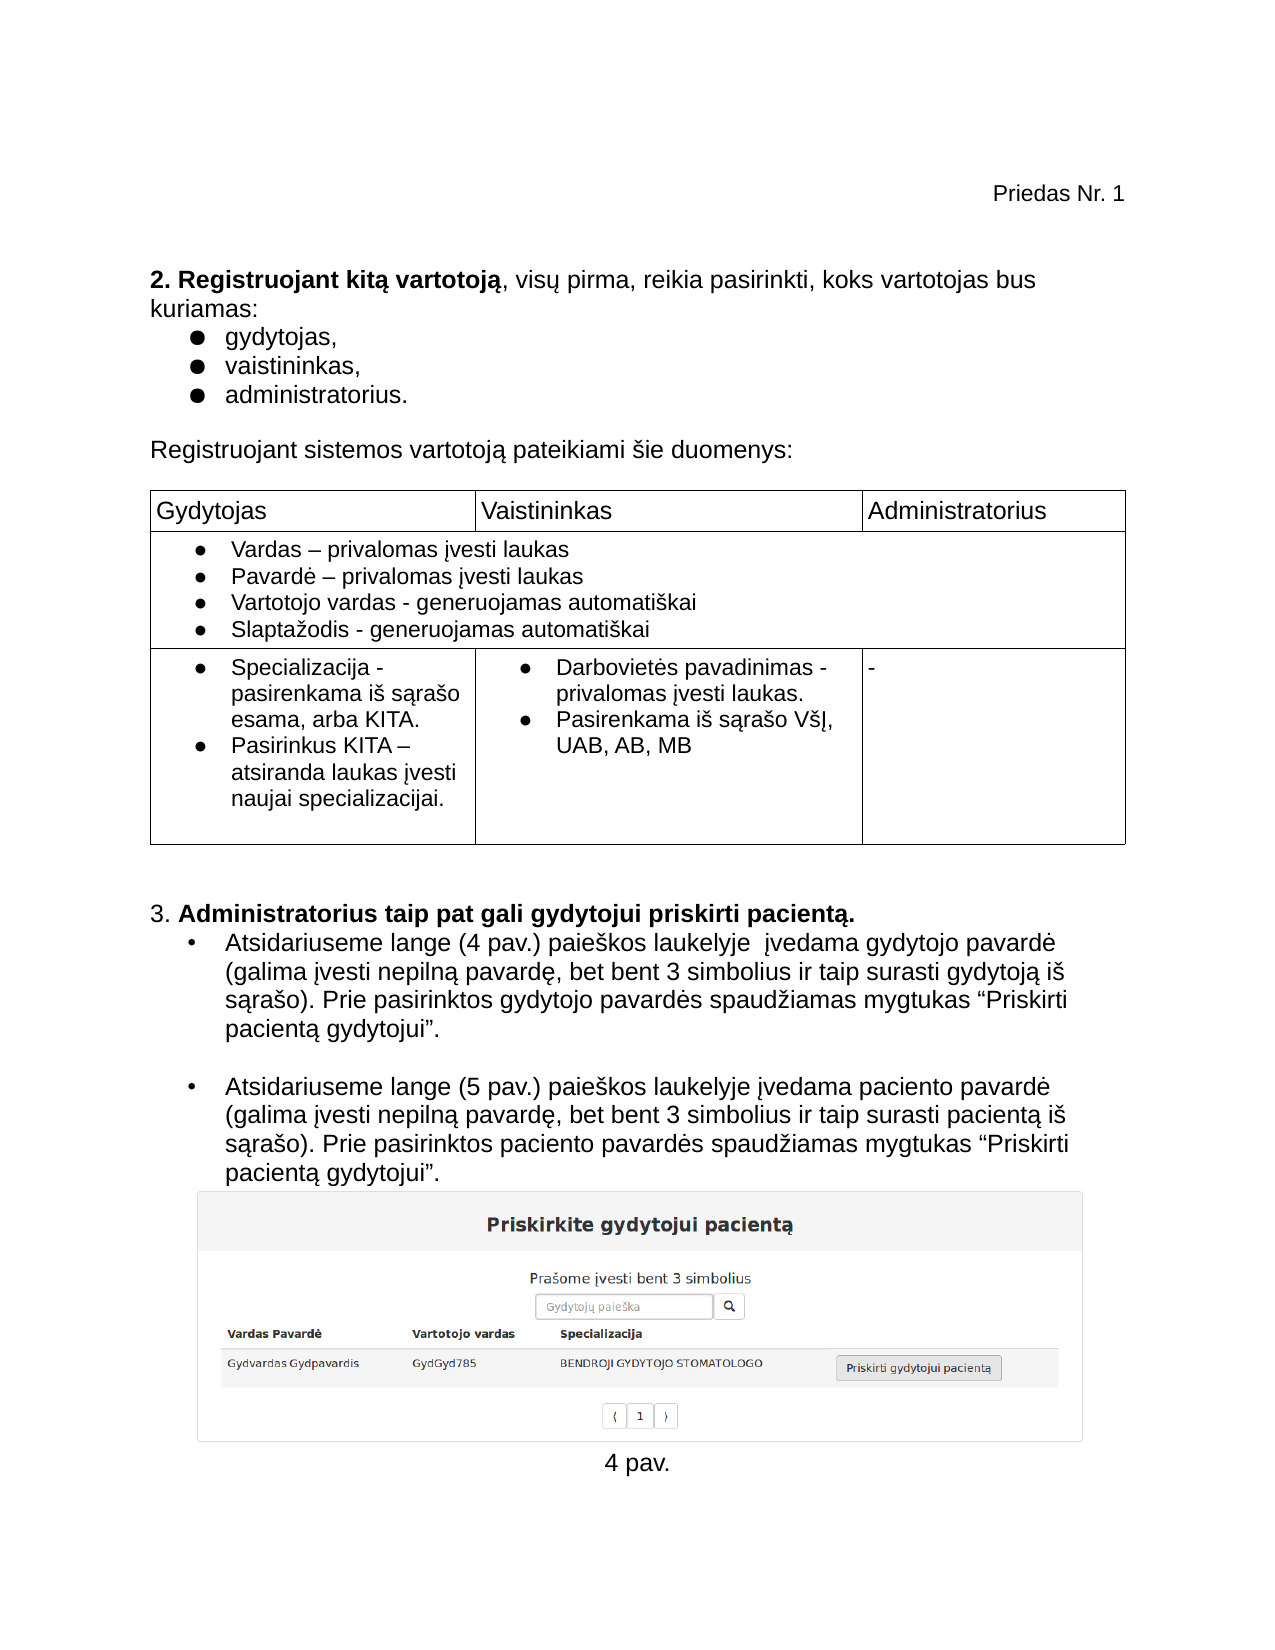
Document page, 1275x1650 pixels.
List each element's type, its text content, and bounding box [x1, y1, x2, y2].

list administratorius. [187, 380, 1125, 409]
text 3. Administratorius taip pat gali gydytojui priskirti pacientą. [150, 899, 1125, 928]
table_header Vaistininkas [476, 491, 862, 531]
table_cell Darbovietės pavadinimas - privalomas įvesti laukas. Pasirenkama iš sąrašo VšĮ, UAB, AB, MB [476, 649, 862, 844]
text Registruojant sistemos vartotoją pateikiami šie duomenys: [150, 435, 1125, 464]
text 4 pav. [150, 1187, 1125, 1477]
picture [191, 1186, 1084, 1448]
list Atsidariuseme lange (4 pav.) paieškos laukelyje įvedama gydytojo pavardė (galima įvesti nepilną pavardę, bet bent 3 simbolius ir taip surasti gydytoją iš sąrašo). Prie pasirinktos gydytojo pavardės spaudžiamas mygtukas “Priskirti pacientą gydytojui”. [187, 928, 1125, 1043]
table_cell - [863, 649, 1125, 844]
table_header Gydytojas [151, 491, 475, 531]
table_cell Vardas – privalomas įvesti laukas Pavardė – privalomas įvesti laukas Vartotojo vardas - generuojamas automatiškai Slaptažodis - generuojamas automatiškai [151, 532, 1125, 648]
list gydytojas, [187, 322, 1125, 351]
text 2. Registruojant kitą vartotoją, visų pirma, reikia pasirinkti, koks vartotojas bus kuriamas: [150, 265, 1125, 322]
table_header Administratorius [863, 491, 1125, 531]
list vaistininkas, [187, 351, 1125, 380]
list Atsidariuseme lange (5 pav.) paieškos laukelyje įvedama paciento pavardė (galima įvesti nepilną pavardę, bet bent 3 simbolius ir taip surasti pacientą iš sąrašo). Prie pasirinktos paciento pavardės spaudžiamas mygtukas “Priskirti pacientą gydytojui”. [187, 1071, 1125, 1187]
table_cell Specializacija - pasirenkama iš sąrašo esama, arba KITA. Pasirinkus KITA – atsiranda laukas įvesti naujai specializacijai. [151, 649, 475, 844]
